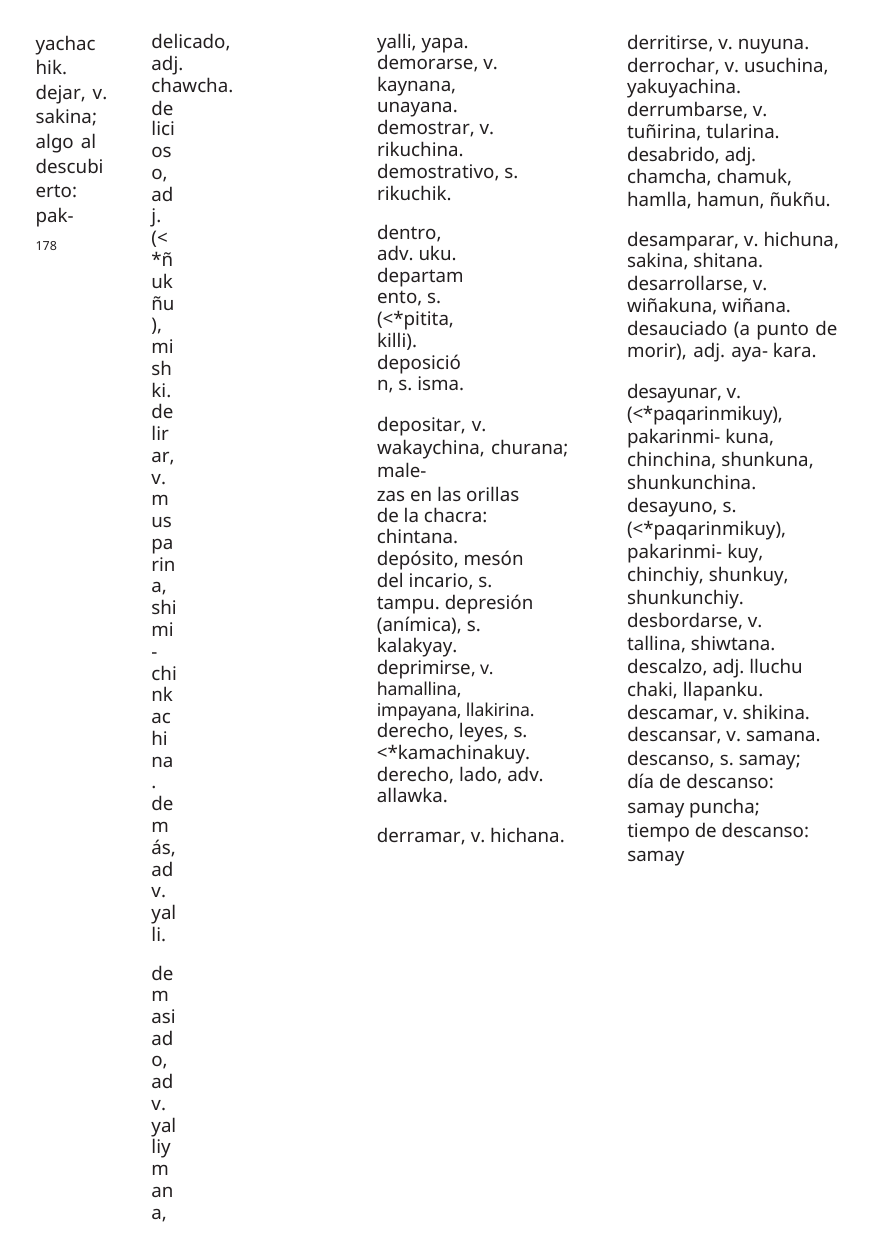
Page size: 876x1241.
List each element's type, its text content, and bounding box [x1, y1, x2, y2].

text descanso, s. samay; día de descanso: samay puncha; tiempo de descanso: samay [627, 746, 817, 867]
text desayunar, v. (<*paqarinmikuy), pakarinmi- kuna, chinchina, shunkuna, shunkunchina. desayuno, s. (<*paqarinmikuy), pakarinmi- kuy, chinchiy, shunkuy, shunkunchiy. desbordarse, v. tallina, shiwtana. descalzo, adj. lluchu chaki, llapanku. descamar, v. shikina. [627, 380, 817, 725]
text descansar, v. samana. [627, 725, 856, 746]
text depositar, v. wakaychina, churana; male- [377, 413, 584, 482]
text yalli, yapa. demorarse, v. kaynana, unayana. demostrar, v. rikuchina. demostrativo, s. rikuchik. [377, 31, 528, 205]
text derritirse, v. nuyuna. [627, 31, 856, 54]
text derramar, v. hichana. [377, 825, 584, 847]
text dentro, adv. uku. departamento, s. (<*pitita, killi). deposición, s. isma. [377, 222, 469, 396]
text delicado, adj. chawcha. [151, 31, 233, 97]
text dejar, v. sakina; algo al descubierto: pak- [35, 80, 108, 227]
text delicioso, adj. (<*ñukñu), mishki. delirar, v. musparina, shimi-chinkachina. demás, adv. yalli. [151, 98, 177, 947]
text desamparar, v. hichuna, sakina, shitana. desarrollarse, v. wiñakuna, wiñana. desauciado (a punto de morir), adj. aya- kara. [627, 228, 840, 363]
text derrochar, v. usuchina, yakuyachina. derrumbarse, v. tuñirina, tularina. desabrido, adj. chamcha, chamuk, hamlla, hamun, ñukñu. [627, 54, 840, 211]
text yachachik. [35, 31, 104, 80]
text demasiado, adv. yalliymana, [151, 963, 177, 1224]
text 178 [35, 237, 108, 254]
text zas en las orillas de la chacra: chintana. depósito, mesón del incario, s. tampu. depresión (anímica), s. kalakyay. deprimirse, v. hamallina, impayana, llakirina. derecho, leyes, s. <*kamachinakuy. derecho, lado, adv. allawka. [377, 484, 544, 808]
